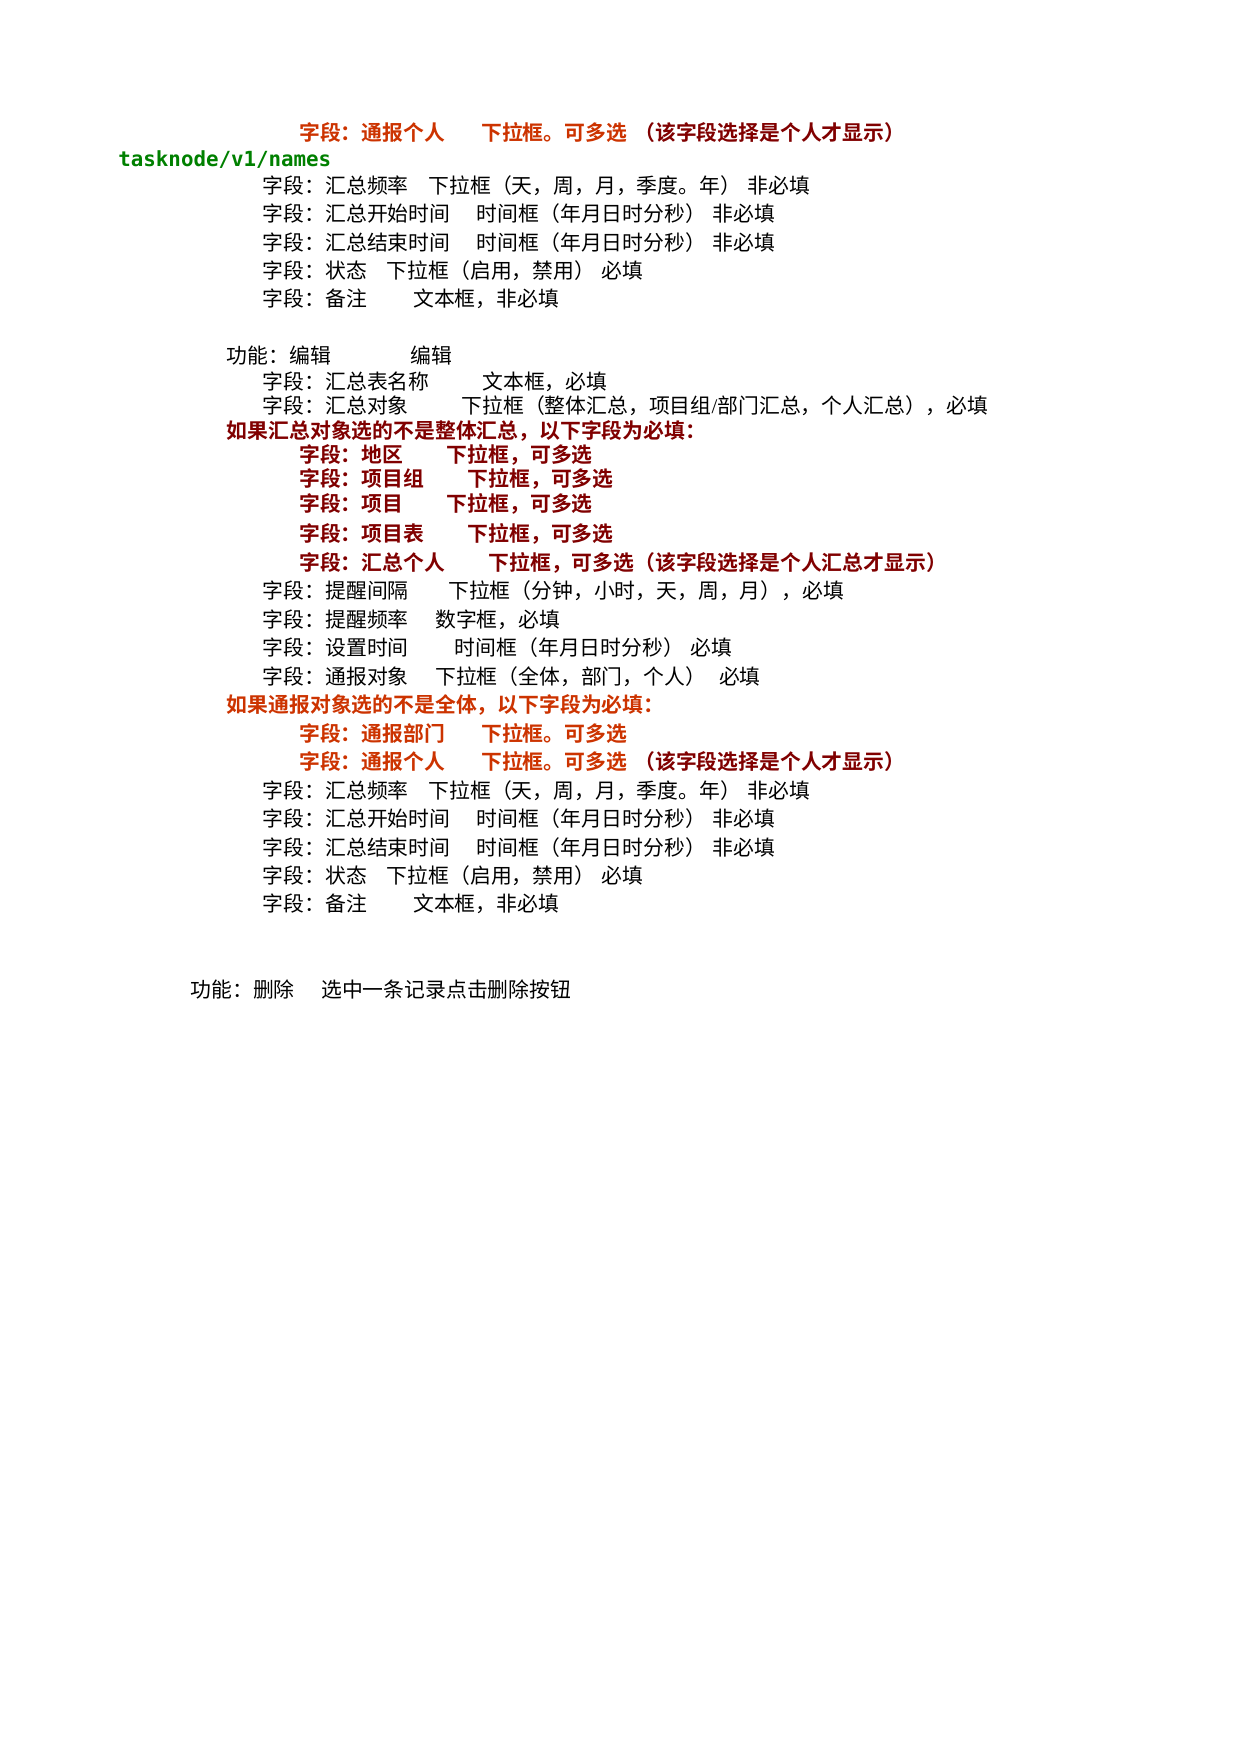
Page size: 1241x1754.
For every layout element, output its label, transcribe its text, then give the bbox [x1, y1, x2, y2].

text 字段：备注 文本框，非必填 [118, 889, 1122, 918]
text 字段：汇总频率 下拉框（天，周，月，季度。年） 非必填 [118, 776, 1122, 804]
text 字段：通报个人 下拉框。可多选 （该字段选择是个人才显示） [118, 747, 1122, 776]
text 如果通报对象选的不是全体，以下字段为必填： [118, 690, 1122, 719]
text 字段：汇总开始时间 时间框（年月日时分秒） 非必填 [118, 804, 1122, 833]
text 字段：提醒间隔 下拉框（分钟，小时，天，周，月），必填 [118, 577, 1122, 605]
text 字段：汇总表名称 文本框，必填 [118, 370, 1122, 394]
text 字段：汇总结束时间 时间框（年月日时分秒） 非必填 [118, 228, 1122, 256]
text 字段：提醒频率 数字框，必填 [118, 605, 1122, 633]
text 字段：备注 文本框，非必填 [118, 284, 1122, 313]
text 字段：设置时间 时间框（年月日时分秒） 必填 [118, 633, 1122, 662]
text 字段：通报部门 下拉框。可多选 [118, 719, 1122, 747]
text 字段：汇总频率 下拉框（天，周，月，季度。年） 非必填 [118, 171, 1122, 199]
text 字段：汇总结束时间 时间框（年月日时分秒） 非必填 [118, 833, 1122, 861]
text 功能：删除 选中一条记录点击删除按钮 [118, 975, 1122, 1003]
text 字段：状态 下拉框（启用，禁用） 必填 [118, 861, 1122, 889]
text 字段：汇总个人 下拉框，可多选（该字段选择是个人汇总才显示） [118, 548, 1122, 577]
text 功能：编辑 编辑 [118, 341, 1122, 370]
text 字段：项目表 下拉框，可多选 [118, 516, 1122, 548]
text 字段：项目 下拉框，可多选 [118, 492, 1122, 516]
text 字段：通报对象 下拉框（全体，部门，个人） 必填 [118, 662, 1122, 690]
text 字段：状态 下拉框（启用，禁用） 必填 [118, 256, 1122, 284]
text 字段：汇总对象 下拉框（整体汇总，项目组/部门汇总，个人汇总），必填 [118, 394, 1122, 419]
text 字段：项目组 下拉框，可多选 [118, 467, 1122, 492]
text 如果汇总对象选的不是整体汇总，以下字段为必填： [118, 419, 1122, 443]
text 字段：通报个人 下拉框。可多选 （该字段选择是个人才显示） tasknode/v1/names [118, 118, 1122, 171]
text 字段：汇总开始时间 时间框（年月日时分秒） 非必填 [118, 199, 1122, 228]
text 字段：地区 下拉框，可多选 [118, 443, 1122, 467]
